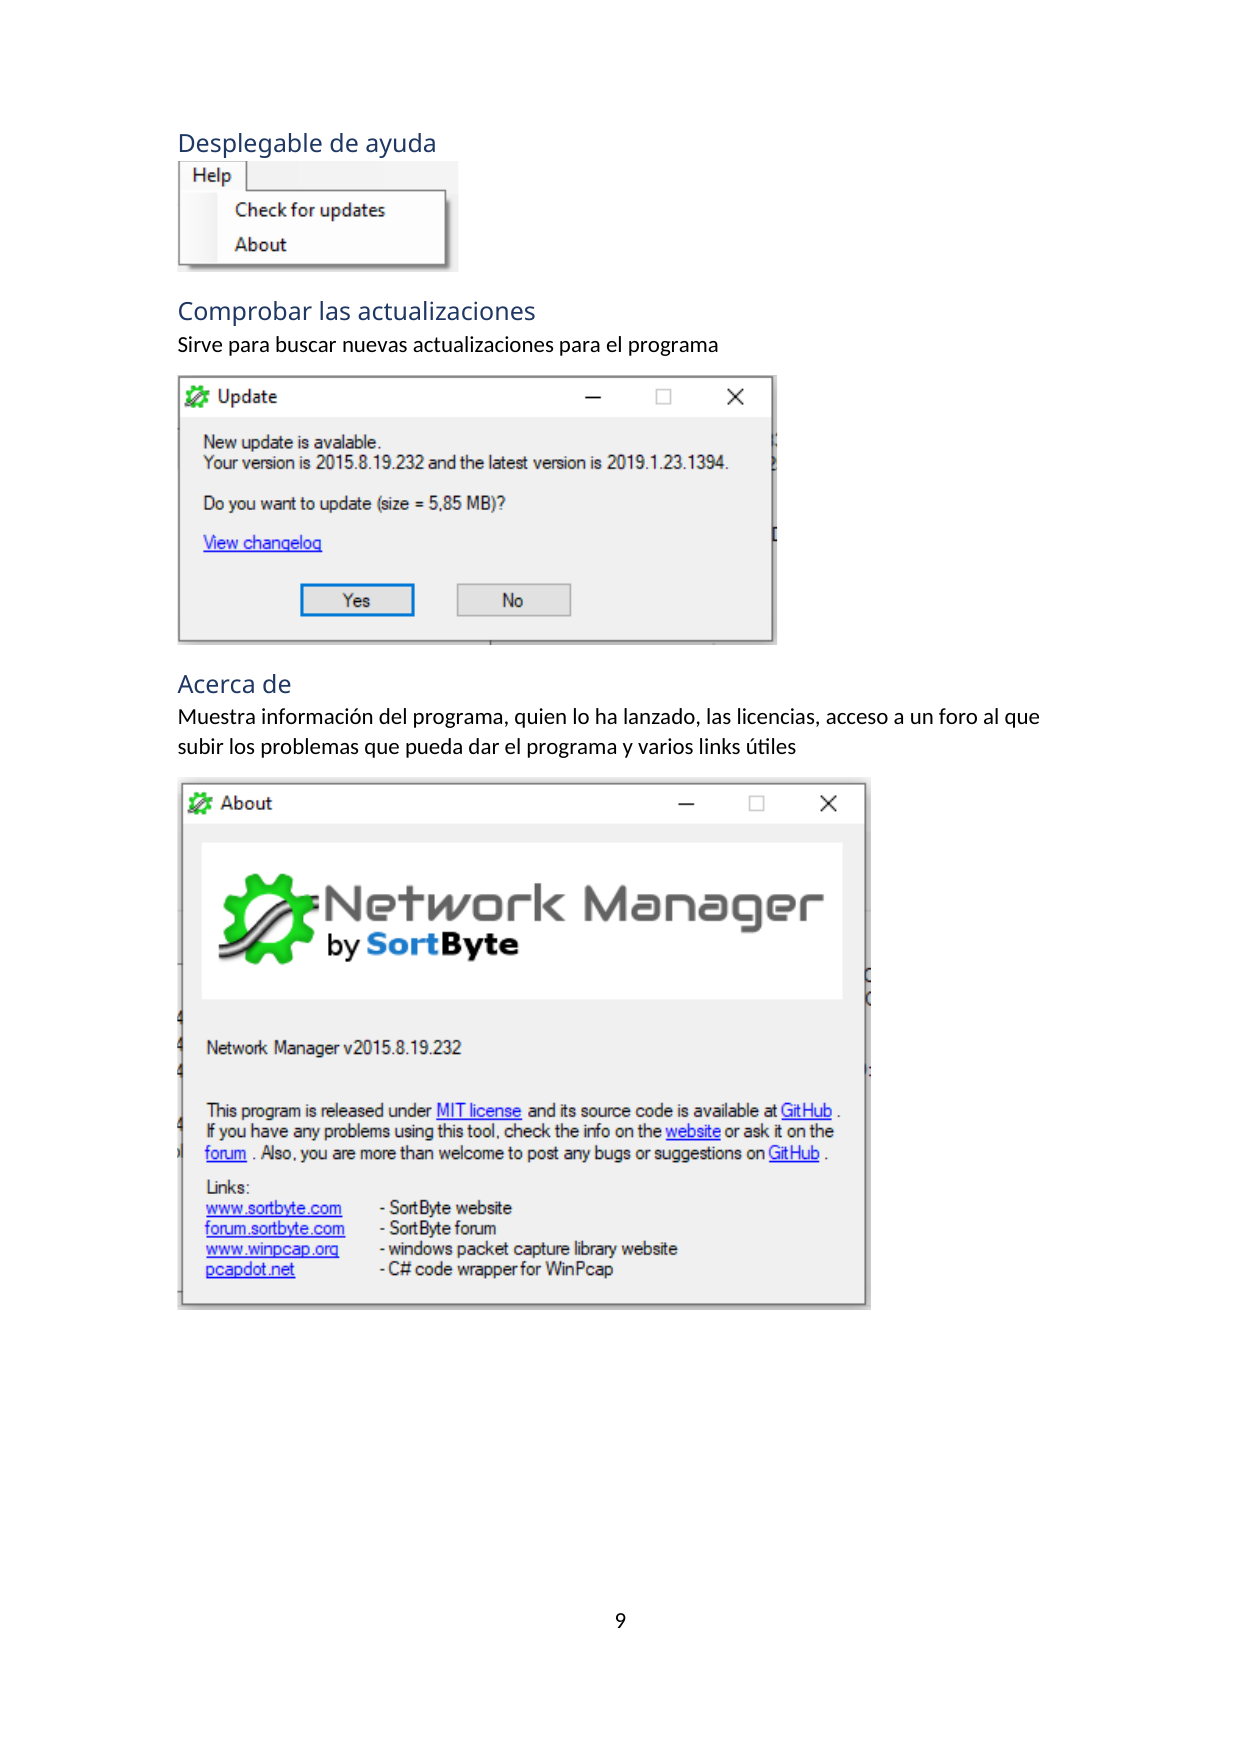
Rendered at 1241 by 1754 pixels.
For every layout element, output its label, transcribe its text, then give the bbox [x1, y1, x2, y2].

subtitle Desplegable de ayuda [177, 125, 1063, 159]
text Sirve para buscar nuevas actualizaciones para el programa [177, 330, 1063, 358]
subtitle Acerca de [177, 667, 1063, 701]
subtitle Comprobar las actualizaciones [177, 294, 1063, 328]
text Muestra información del programa, quien lo ha lanzado, las licencias, acceso a un foro al que subir los problemas que pueda dar el programa y varios links útiles [177, 702, 1063, 760]
